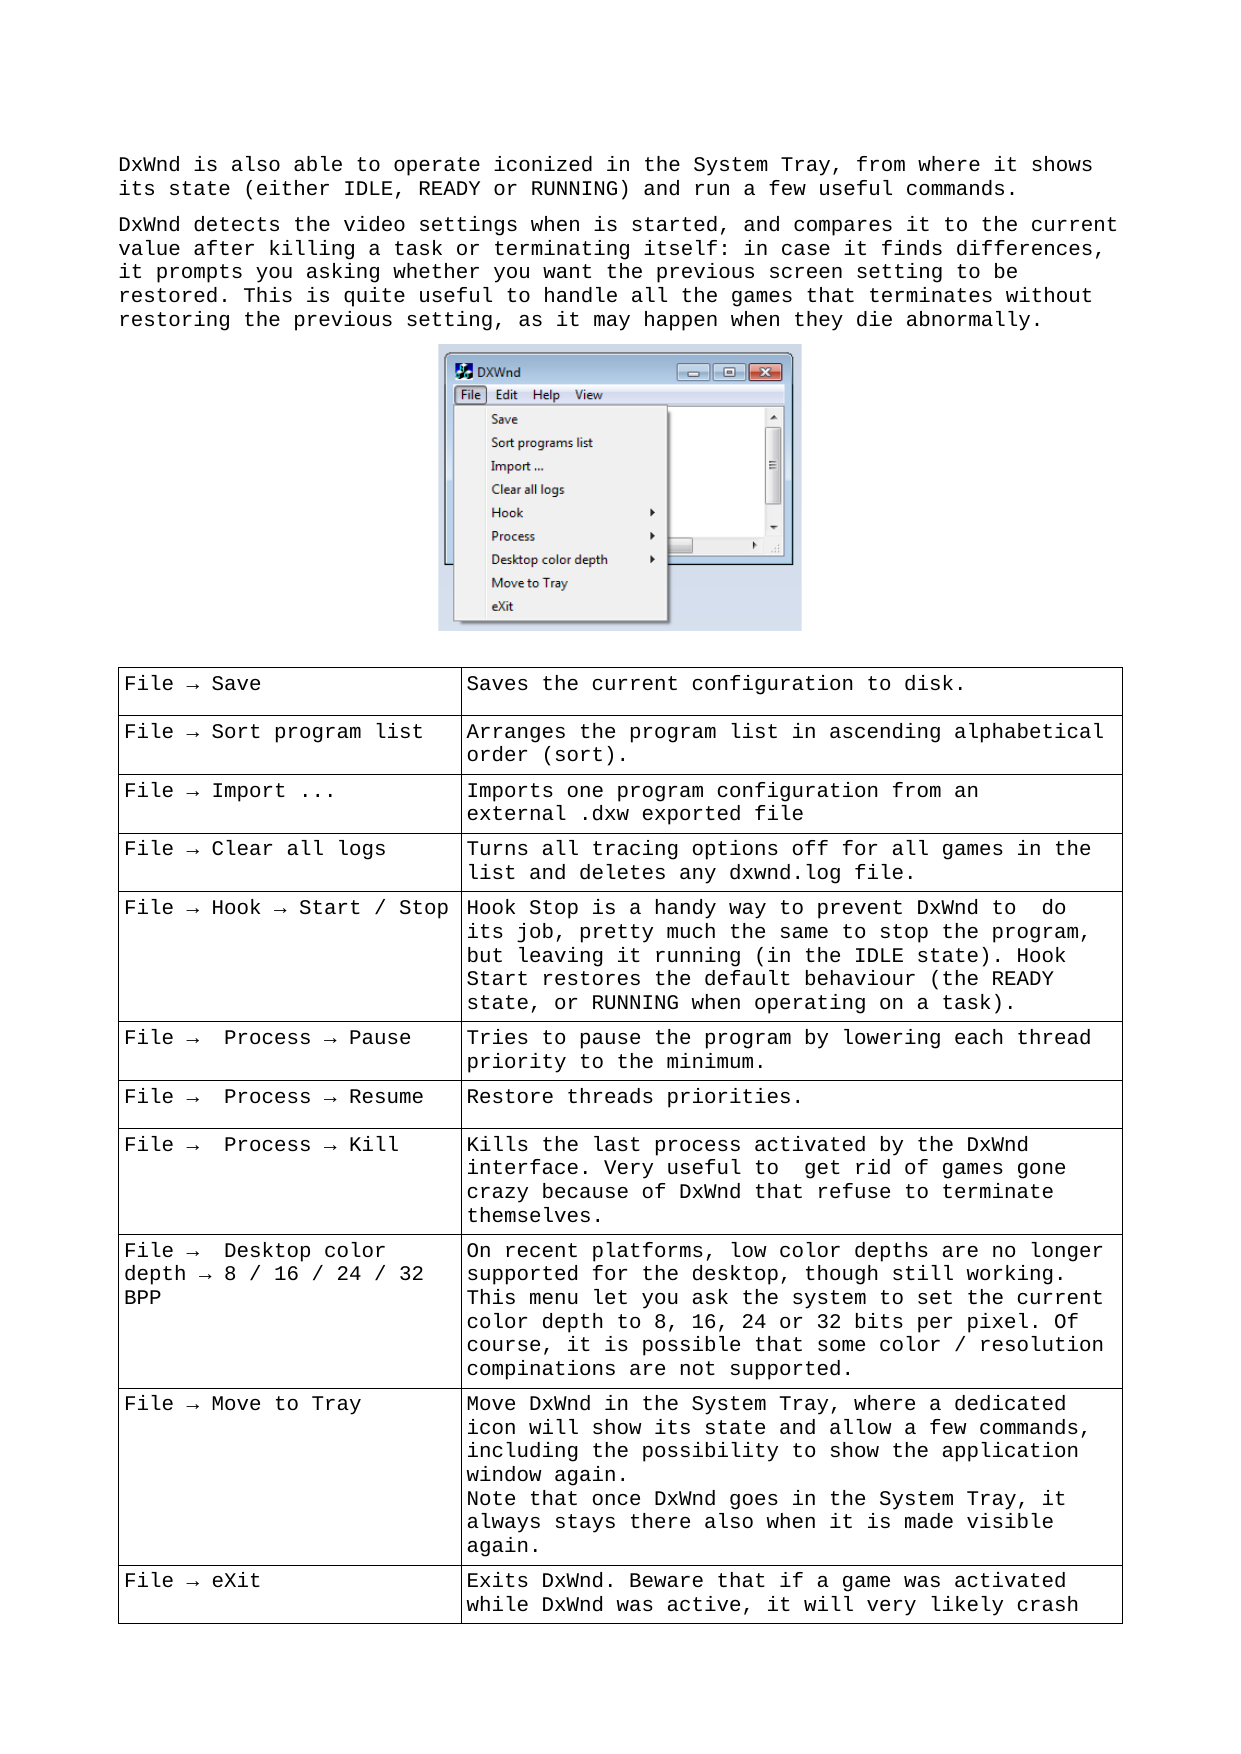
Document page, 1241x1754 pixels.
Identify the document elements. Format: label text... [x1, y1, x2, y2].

table_cell File → Process → Pause [119, 1022, 461, 1080]
table_cell Turns all tracing options off for all games in the list and deletes any dxwnd.log file. [462, 834, 1122, 891]
picture [438, 344, 802, 631]
table_cell File → Process → Resume [119, 1081, 461, 1128]
table_cell Move DxWnd in the System Tray, where a dedicated icon will show its state and allow a few commands, including the possibility to show the application window again. Note that once DxWnd goes in the System Tray, it always stays there also when it is made visible again. [462, 1389, 1122, 1564]
table_cell File → Process → Kill [119, 1129, 461, 1234]
table_cell File → Import ... [119, 775, 461, 833]
table_cell Hook Stop is a handy way to prevent DxWnd to do its job, pretty much the same to stop the program, but leaving it running (in the IDLE state). Hook Start restores the default behaviour (the READY state, or RUNNING when operating on a task). [462, 892, 1122, 1021]
table_cell File → Clear all logs [119, 834, 461, 891]
table_cell File → Sort program list [119, 716, 461, 774]
table_header File → Save [119, 668, 461, 715]
text DxWnd is also able to operate iconized in the System Tray, from where it shows its state (either IDLE, READY or RUNNING) and run a few useful commands. [118, 154, 1122, 202]
table_cell File → Move to Tray [119, 1389, 461, 1564]
table_cell Tries to pause the program by lowering each thread priority to the minimum. [462, 1022, 1122, 1080]
table_cell Exits DxWnd. Beware that if a game was activated while DxWnd was active, it will very likely crash [462, 1566, 1122, 1623]
table_cell Kills the last process activated by the DxWnd interface. Very useful to get rid of games gone crazy because of DxWnd that refuse to terminate themselves. [462, 1129, 1122, 1234]
table_header Saves the current configuration to disk. [462, 668, 1122, 715]
table_cell Imports one program configuration from an external .dxw exported file [462, 775, 1122, 833]
table_cell File → Hook → Start / Stop [119, 892, 461, 1021]
text DxWnd detects the video settings when is started, and compares it to the current value after killing a task or terminating itself: in case it finds differences, it prompts you asking whether you want the previous screen setting to be restored. This is quite useful to handle all the games that terminates without restoring the previous setting, as it may happen when they die abnormally. [118, 214, 1122, 332]
table_cell On recent platforms, low color depths are no longer supported for the desktop, though still working. This menu let you ask the system to set the current color depth to 8, 16, 24 or 32 bits per pixel. Of course, it is possible that some color / resolution compinations are not supported. [462, 1235, 1122, 1387]
table_cell File → Desktop color depth → 8 / 16 / 24 / 32 BPP [119, 1235, 461, 1387]
table_cell Restore threads priorities. [462, 1081, 1122, 1128]
table_cell Arranges the program list in ascending alphabetical order (sort). [462, 716, 1122, 774]
table_cell File → eXit [119, 1566, 461, 1623]
